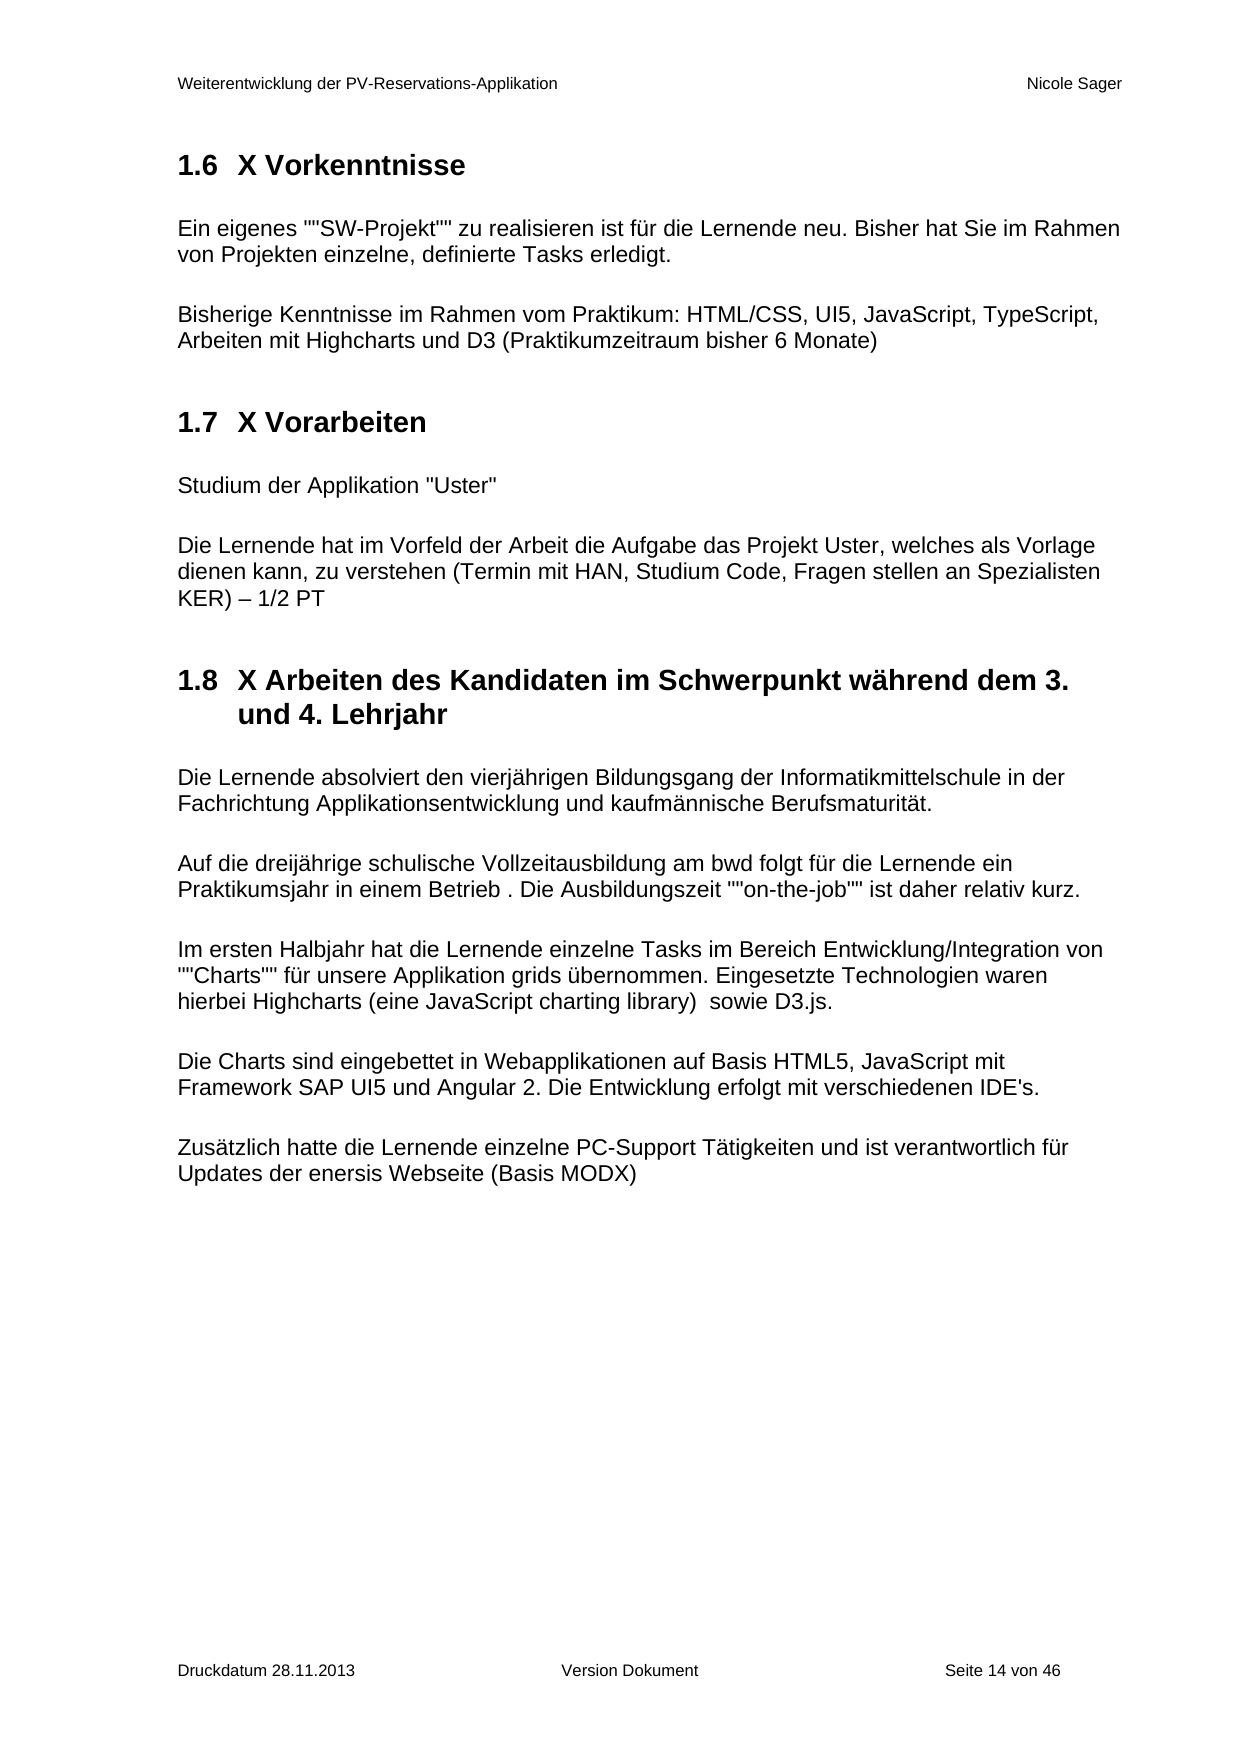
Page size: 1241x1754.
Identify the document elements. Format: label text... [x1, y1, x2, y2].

text Studium der Applikation "Uster" [177, 472, 1122, 499]
subtitle X Vorarbeiten [177, 405, 1122, 439]
text Ein eigenes ""SW-Projekt"" zu realisieren ist für die Lernende neu. Bisher hat Sie im Rahmen von Projekten einzelne, definierte Tasks erledigt. [177, 214, 1122, 267]
text Im ersten Halbjahr hat die Lernende einzelne Tasks im Bereich Entwicklung/Integration von ""Charts"" für unsere Applikation grids übernommen. Eingesetzte Technologien waren hierbei Highcharts (eine JavaScript charting library) sowie D3.js. [177, 936, 1122, 1015]
text Die Lernende hat im Vorfeld der Arbeit die Aufgabe das Projekt Uster, welches als Vorlage dienen kann, zu verstehen (Termin mit HAN, Studium Code, Fragen stellen an Spezialisten KER) – 1/2 PT [177, 532, 1122, 611]
text Zusätzlich hatte die Lernende einzelne PC-Support Tätigkeiten und ist verantwortlich für Updates der enersis Webseite (Basis MODX) [177, 1134, 1122, 1187]
text Die Lernende absolviert den vierjährigen Bildungsgang der Informatikmittelschule in der Fachrichtung Applikationsentwicklung und kaufmännische Berufsmaturität. [177, 763, 1122, 816]
text Die Charts sind eingebettet in Webapplikationen auf Basis HTML5, JavaScript mit Framework SAP UI5 und Angular 2. Die Entwicklung erfolgt mit verschiedenen IDE's. [177, 1048, 1122, 1101]
subtitle X Vorkenntnisse [177, 148, 1122, 181]
text Auf die dreijährige schulische Vollzeitausbildung am bwd folgt für die Lernende ein Praktikumsjahr in einem Betrieb . Die Ausbildungszeit ""on-the-job"" ist daher relativ kurz. [177, 849, 1122, 902]
text Bisherige Kenntnisse im Rahmen vom Praktikum: HTML/CSS, UI5, JavaScript, TypeScript, Arbeiten mit Highcharts und D3 (Praktikumzeitraum bisher 6 Monate) [177, 301, 1122, 353]
subtitle X Arbeiten des Kandidaten im Schwerpunkt während dem 3. und 4. Lehrjahr [177, 663, 1122, 730]
